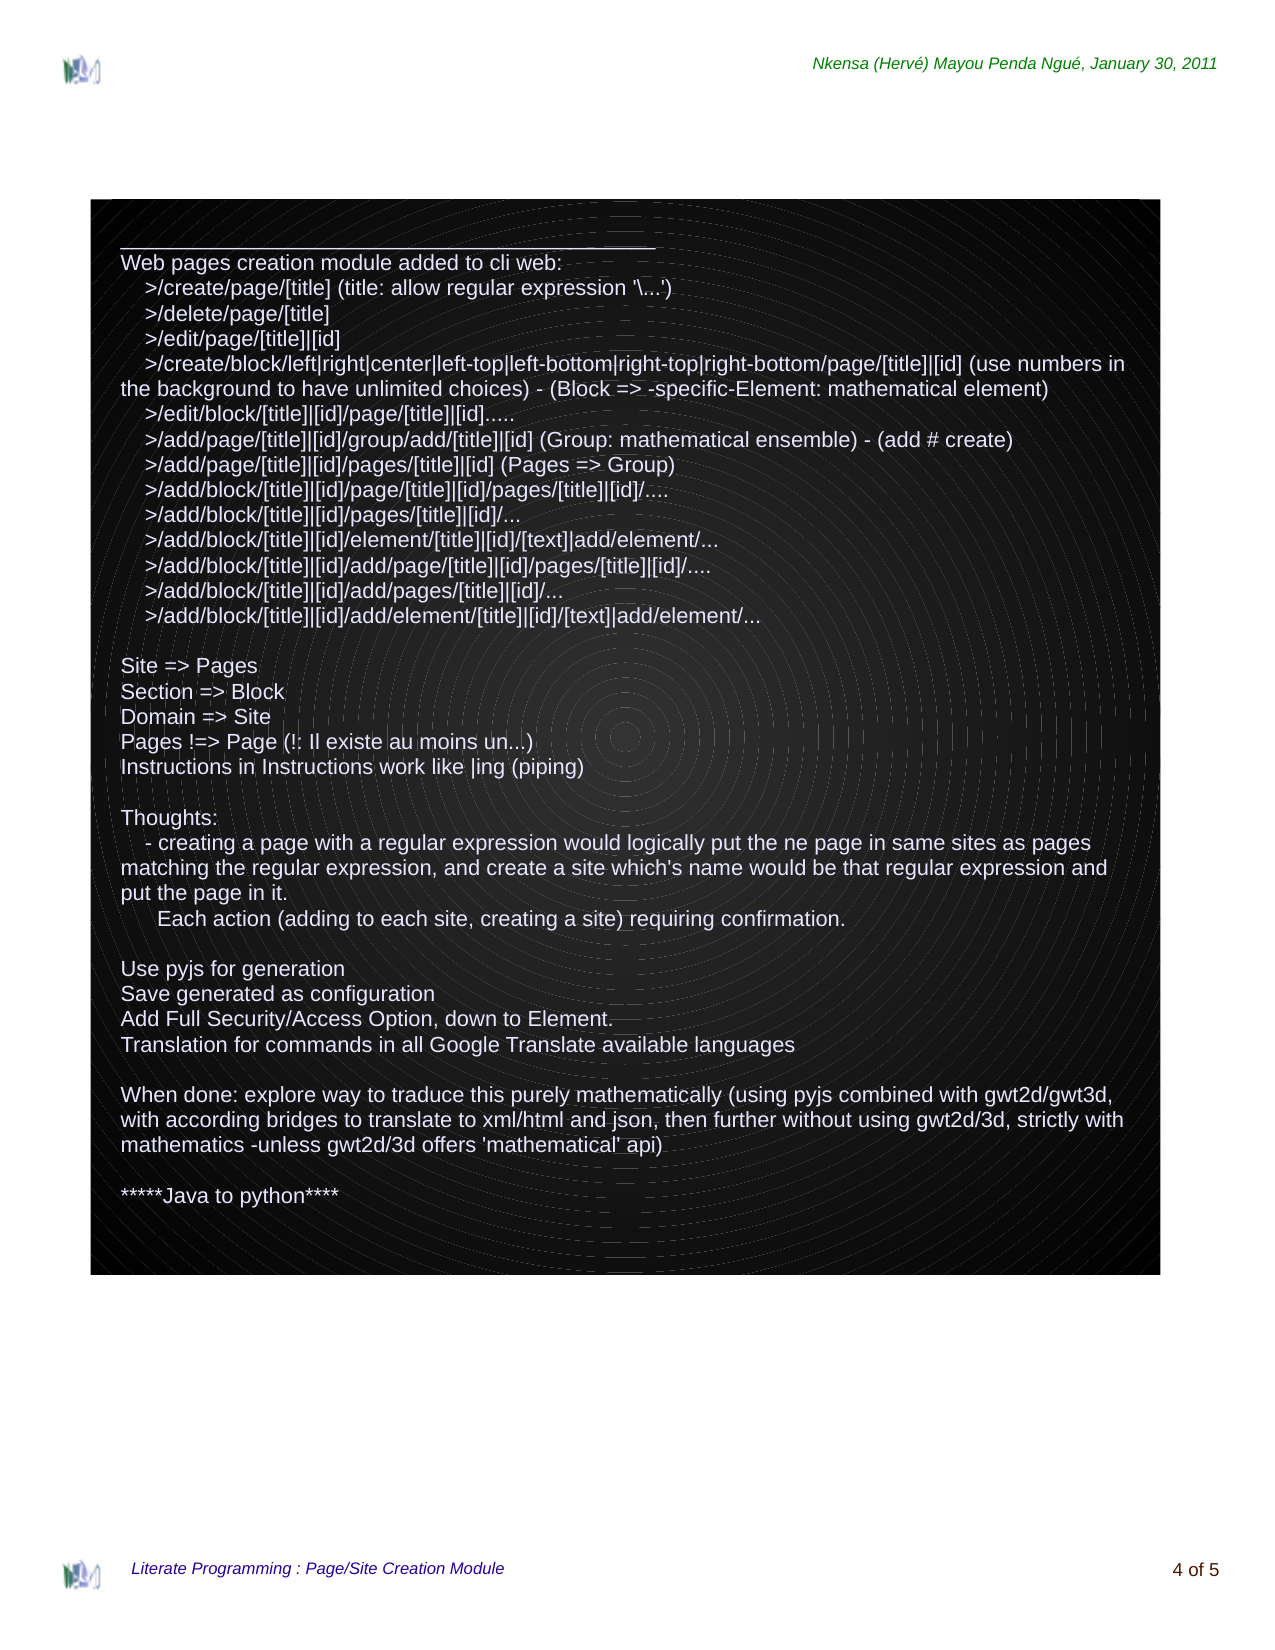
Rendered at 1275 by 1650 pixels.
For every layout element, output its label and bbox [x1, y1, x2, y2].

picture [61, 51, 104, 93]
picture [61, 1555, 104, 1598]
